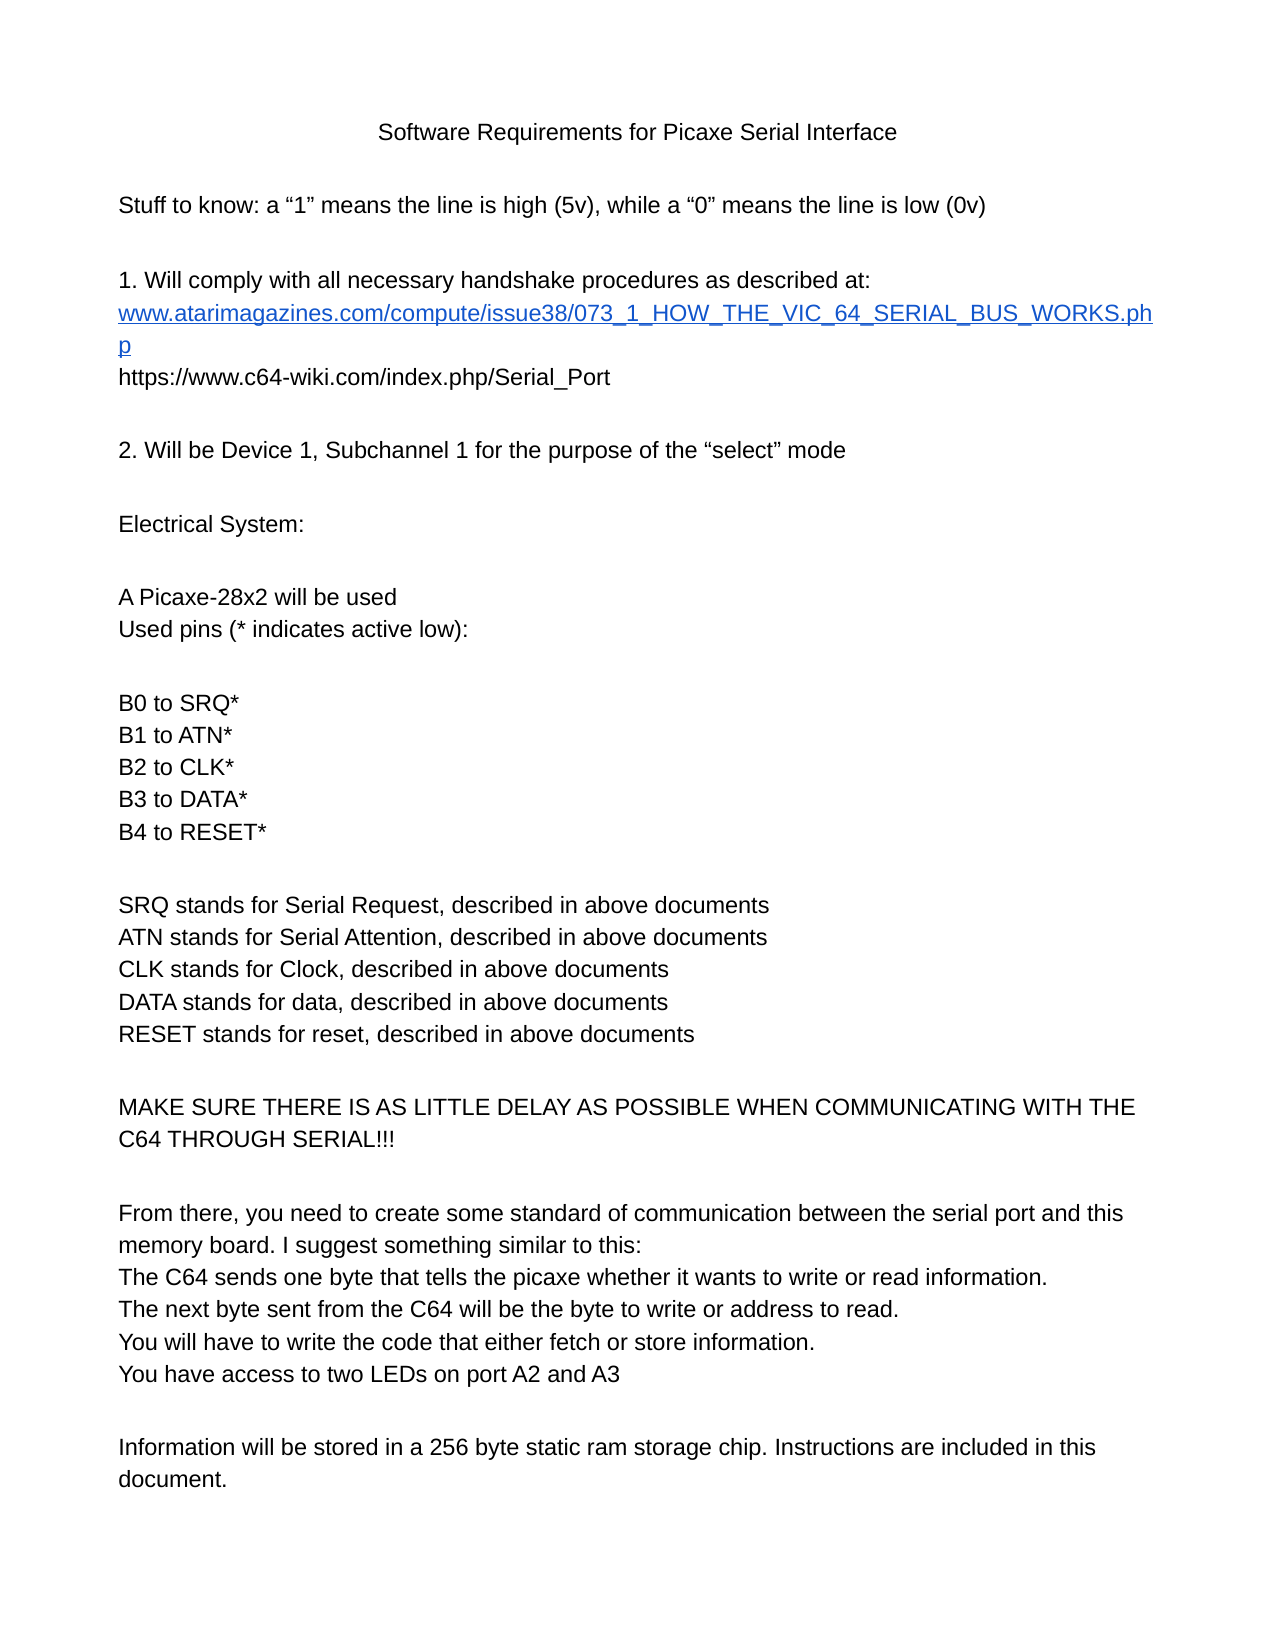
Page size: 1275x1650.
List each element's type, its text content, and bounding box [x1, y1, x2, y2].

text You will have to write the code that either fetch or store information. [118, 1328, 1157, 1355]
text Stuff to know: a “1” means the line is high (5v), while a “0” means the line is low (0v) [118, 192, 1157, 218]
text B1 to ATN* [118, 722, 1157, 748]
text Electrical System: [118, 510, 1157, 537]
text Information will be stored in a 256 byte static ram storage chip. Instructions are included in this document. [118, 1434, 1157, 1493]
text Used pins (* indicates active low): [118, 616, 1157, 643]
text ATN stands for Serial Attention, described in above documents [118, 924, 1157, 951]
text B0 to SRQ* [118, 689, 1157, 716]
text B4 to RESET* [118, 818, 1157, 845]
text Software Requirements for Picaxe Serial Interface [118, 118, 1157, 145]
text B3 to DATA* [118, 786, 1157, 813]
text The next byte sent from the C64 will be the byte to write or address to read. [118, 1296, 1157, 1323]
text You have access to two LEDs on port A2 and A3 [118, 1360, 1157, 1387]
text SRQ stands for Serial Request, described in above documents [118, 892, 1157, 918]
text MAKE SURE THERE IS AS LITTLE DELAY AS POSSIBLE WHEN COMMUNICATING WITH THE C64 THROUGH SERIAL!!! [118, 1094, 1157, 1153]
text RESET stands for reset, described in above documents [118, 1020, 1157, 1047]
text CLK stands for Clock, described in above documents [118, 956, 1157, 983]
text 2. Will be Device 1, Subchannel 1 for the purpose of the “select” mode [118, 437, 1157, 464]
text From there, you need to create some standard of communication between the serial port and this memory board. I suggest something similar to this: [118, 1199, 1157, 1258]
text A Picaxe-28x2 will be used [118, 584, 1157, 611]
text 1. Will comply with all necessary handshake procedures as described at: www.atarimagazines.com/compute/issue38/073_1_HOW_THE_VIC_64_SERIAL_BUS_WORKS.php [118, 265, 1157, 358]
text The C64 sends one byte that tells the picaxe whether it wants to write or read information. [118, 1264, 1157, 1291]
text https://www.c64-wiki.com/index.php/Serial_Port [118, 363, 1157, 390]
text B2 to CLK* [118, 754, 1157, 781]
text DATA stands for data, described in above documents [118, 988, 1157, 1015]
